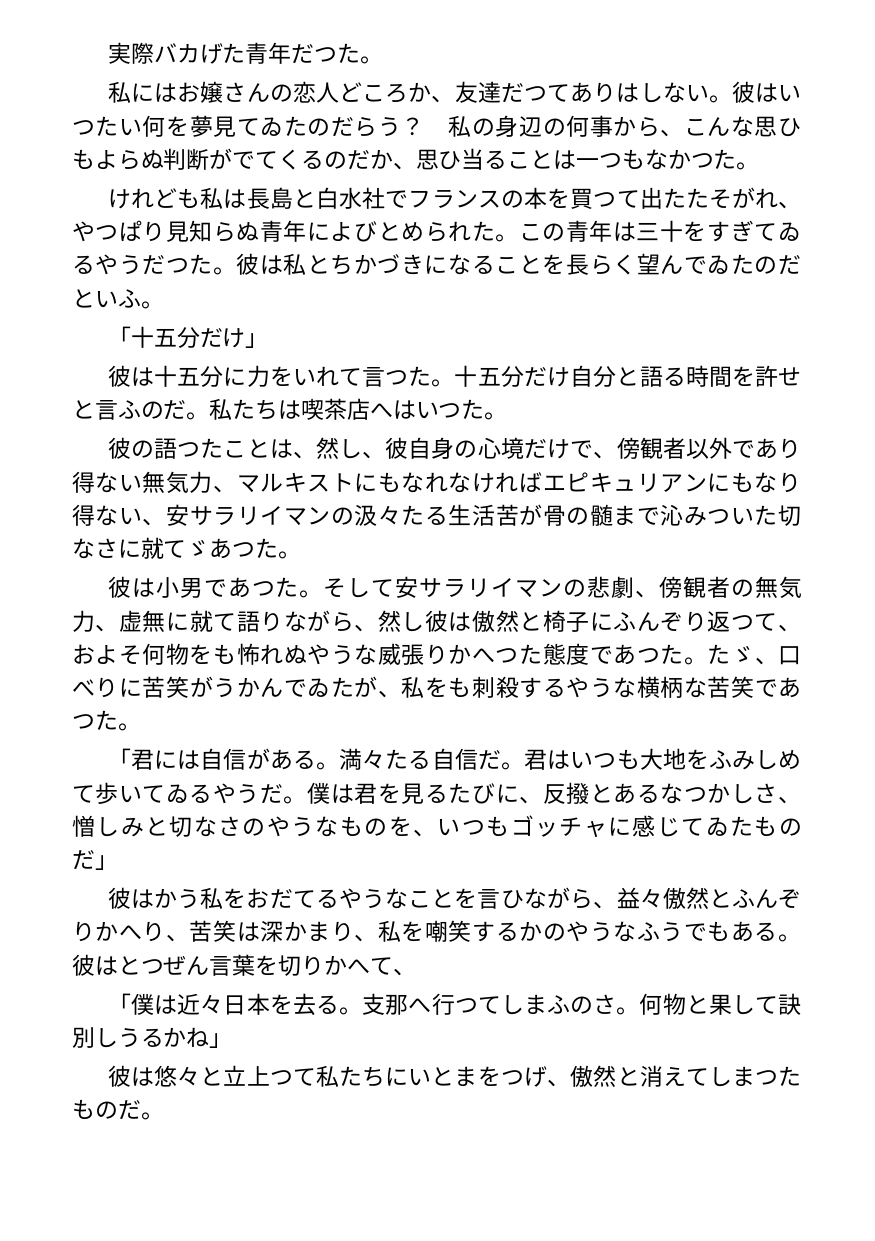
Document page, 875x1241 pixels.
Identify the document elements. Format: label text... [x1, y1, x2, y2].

text 私にはお嬢さんの恋人どころか、友達だつてありはしない。彼はいつたい何を夢見てゐたのだらう？ 私の身辺の何事から、こんな思ひもよらぬ判断がでてくるのだか、思ひ当ることは一つもなかつた。 [72, 75, 802, 175]
text 「十五分だけ」 [72, 320, 802, 353]
text 彼は十五分に力をいれて言つた。十五分だけ自分と語る時間を許せと言ふのだ。私たちは喫茶店へはいつた。 [72, 359, 802, 425]
text けれども私は長島と白水社でフランスの本を買つて出たたそがれ、やつぱり見知らぬ青年によびとめられた。この青年は三十をすぎてゐるやうだつた。彼は私とちかづきになることを長らく望んでゐたのだといふ。 [72, 181, 802, 314]
text 彼はかう私をおだてるやうなことを言ひながら、益々傲然とふんぞりかへり、苦笑は深かまり、私を嘲笑するかのやうなふうでもある。彼はとつぜん言葉を切りかへて、 [72, 881, 802, 981]
text 彼は悠々と立上つて私たちにいとまをつげ、傲然と消えてしまつたものだ。 [72, 1059, 802, 1126]
text 彼は小男であつた。そして安サラリイマンの悲劇、傍観者の無気力、虚無に就て語りながら、然し彼は傲然と椅子にふんぞり返つて、およそ何物をも怖れぬやうな威張りかへつた態度であつた。たゞ、口べりに苦笑がうかんでゐたが、私をも刺殺するやうな横柄な苦笑であつた。 [72, 570, 802, 736]
text 「君には自信がある。満々たる自信だ。君はいつも大地をふみしめて歩いてゐるやうだ。僕は君を見るたびに、反撥とあるなつかしさ、憎しみと切なさのやうなものを、いつもゴッチャに感じてゐたものだ」 [72, 742, 802, 875]
text 彼の語つたことは、然し、彼自身の心境だけで、傍観者以外であり得ない無気力、マルキストにもなれなければエピキュリアンにもなり得ない、安サラリイマンの汲々たる生活苦が骨の髄まで沁みついた切なさに就てゞあつた。 [72, 431, 802, 564]
text 実際バカげた青年だつた。 [72, 36, 802, 69]
text 「僕は近々日本を去る。支那へ行つてしまふのさ。何物と果して訣別しうるかね」 [72, 987, 802, 1053]
